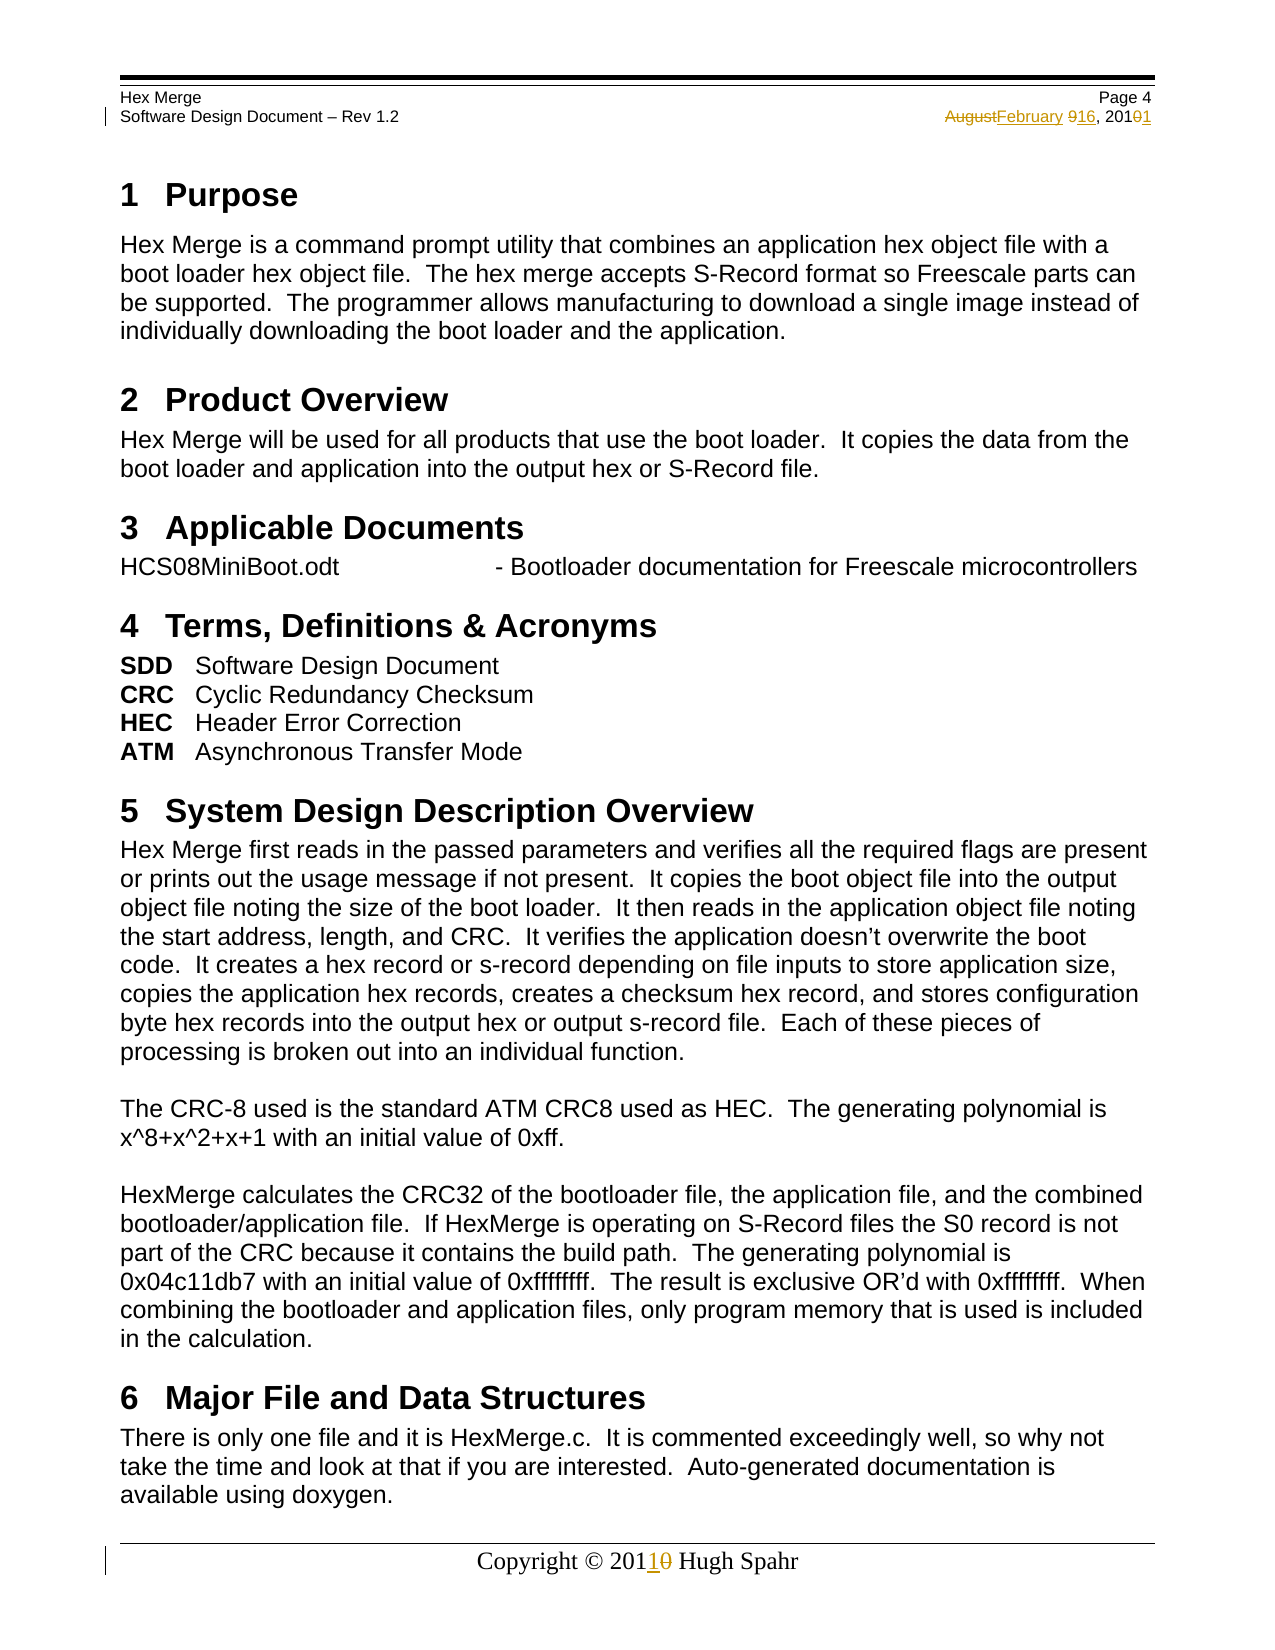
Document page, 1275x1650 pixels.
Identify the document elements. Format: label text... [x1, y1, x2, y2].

text ATM Asynchronous Transfer Mode [120, 737, 1155, 766]
text HEC Header Error Correction [120, 708, 1155, 737]
text The CRC-8 used is the standard ATM CRC8 used as HEC. The generating polynomial is x^8+x^2+x+1 with an initial value of 0xff. [120, 1094, 1155, 1152]
text Hex Merge will be used for all products that use the boot loader. It copies the data from the boot loader and application into the output hex or S-Record file. [120, 425, 1155, 483]
text CRC Cyclic Redundancy Checksum [120, 679, 1155, 708]
text There is only one file and it is HexMerge.c. It is commented exceedingly well, so why not take the time and look at that if you are interested. Auto-generated documentation is available using doxygen. [120, 1423, 1155, 1509]
subtitle System Design Description Overview [120, 791, 1155, 829]
text Hex Merge first reads in the passed parameters and verifies all the required flags are present or prints out the usage message if not present. It copies the boot object file into the output object file noting the size of the boot loader. It then reads in the application object file noting the start address, length, and CRC. It verifies the application doesn’t overwrite the boot code. It creates a hex record or s-record depending on file inputs to store application size, copies the application hex records, creates a checksum hex record, and stores configuration byte hex records into the output hex or output s-record file. Each of these pieces of processing is broken out into an individual function. [120, 836, 1155, 1066]
subtitle Terms, Definitions & Acronyms [120, 606, 1155, 644]
text HCS08MiniBoot.odt - Bootloader documentation for Freescale microcontrollers [120, 552, 1155, 581]
subtitle Product Overview [120, 381, 1155, 419]
subtitle Major File and Data Structures [120, 1378, 1155, 1416]
subtitle Purpose [120, 175, 1155, 213]
subtitle Applicable Documents [120, 508, 1155, 546]
text Hex Merge is a command prompt utility that combines an application hex object file with a boot loader hex object file. The hex merge accepts S-Record format so Freescale parts can be supported. The programmer allows manufacturing to download a single image instead of individually downloading the boot loader and the application. [120, 230, 1155, 345]
text HexMerge calculates the CRC32 of the bootloader file, the application file, and the combined bootloader/application file. If HexMerge is operating on S-Record files the S0 record is not part of the CRC because it contains the build path. The generating polynomial is 0x04c11db7 with an initial value of 0xffffffff. The result is exclusive OR’d with 0xffffffff. When combining the bootloader and application files, only program memory that is used is included in the calculation. [120, 1181, 1155, 1353]
text SDD Software Design Document [120, 651, 1155, 679]
